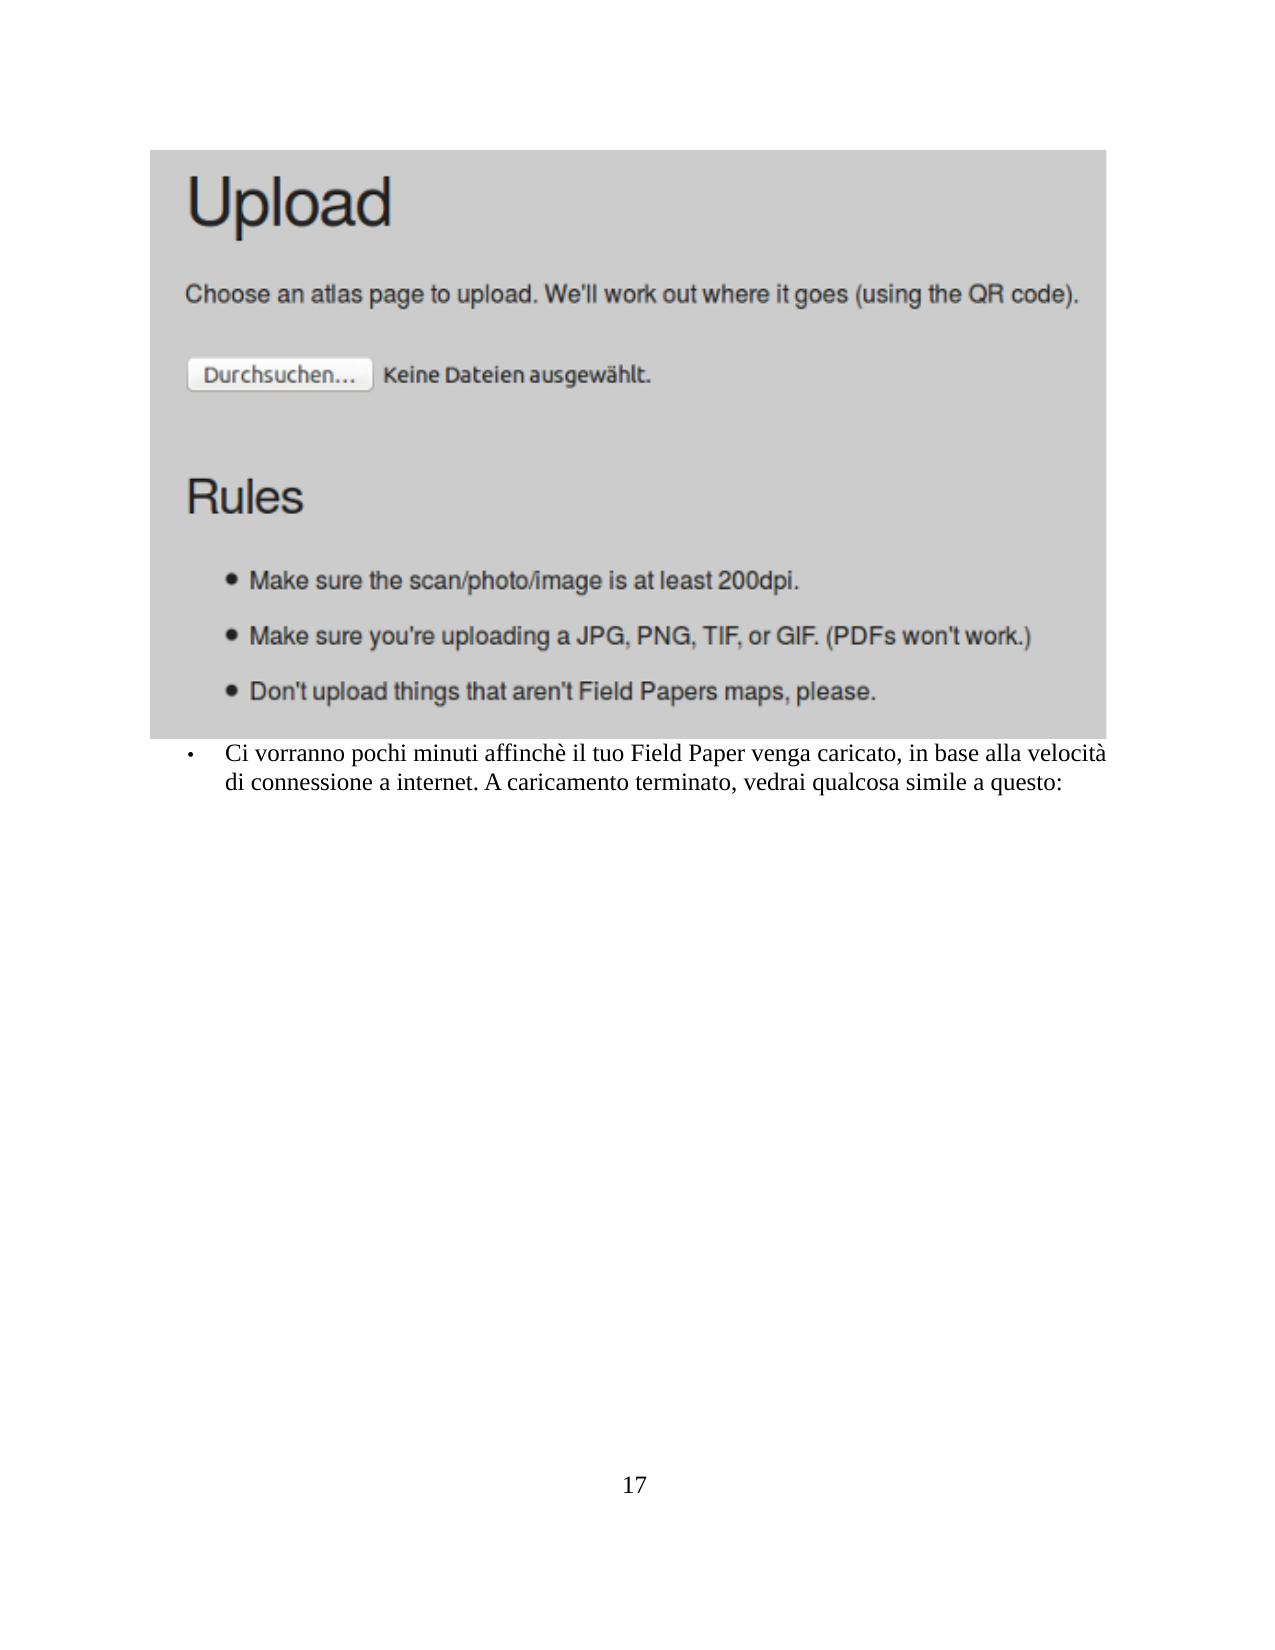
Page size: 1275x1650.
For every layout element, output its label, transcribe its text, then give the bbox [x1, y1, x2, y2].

picture [150, 150, 1107, 739]
list Ci vorranno pochi minuti affinchè il tuo Field Paper venga caricato, in base alla velocità di connessione a internet. A caricamento terminato, vedrai qualcosa simile a questo: [187, 738, 1125, 796]
